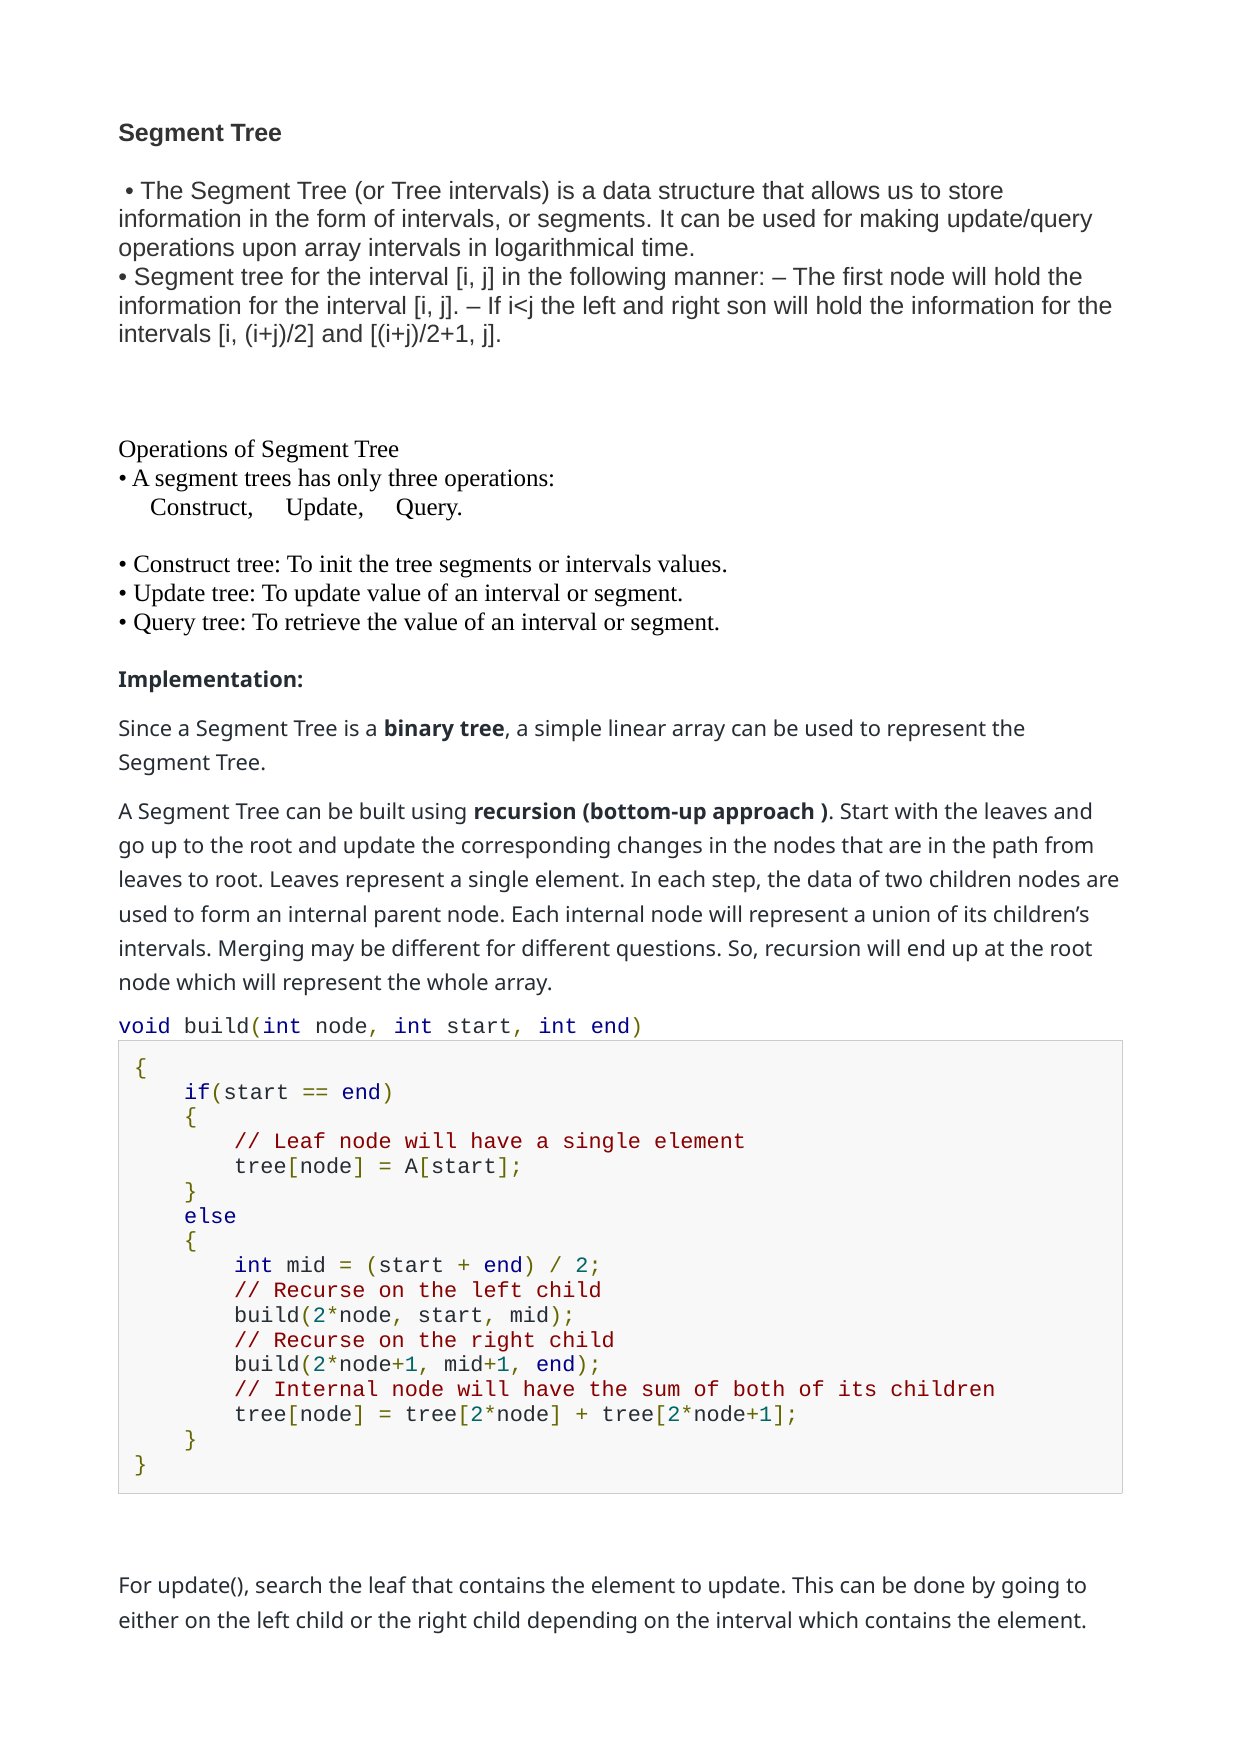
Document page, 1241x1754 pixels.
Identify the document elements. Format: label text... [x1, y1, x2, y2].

text void build(int node, int start, int end) [118, 1016, 1122, 1040]
text // Recurse on the left child [119, 1263, 1122, 1288]
text // Recurse on the right child [119, 1313, 1122, 1338]
text { [119, 1041, 1122, 1065]
text  Construct,  Update,  Query. [118, 492, 1122, 521]
text } [119, 1412, 1122, 1437]
text A Segment Tree can be built using recursion (bottom-up approach ). Start with the leaves and go up to the root and update the corresponding changes in the nodes that are in the path from leaves to root. Leaves represent a single element. In each step, the data of two children nodes are used to form an internal parent node. Each internal node will represent a union of its children’s intervals. Merging may be different for different questions. So, recursion will end up at the root node which will represent the whole array. [118, 796, 1122, 997]
text } [315, 1412, 322, 1420]
text • A segment trees has only three operations: [118, 463, 1122, 492]
text // Leaf node will have a single element [119, 1115, 1122, 1139]
text Since a Segment Tree is a binary tree, a simple linear array can be used to represent the Segment Tree. [118, 713, 1122, 777]
text int mid = (start + end) / 2; [119, 1239, 1122, 1263]
text } [709, 1412, 716, 1420]
text For update(), search the leaf that contains the element to update. This can be done by going to either on the left child or the right child depending on the interval which contains the element. [118, 1570, 1122, 1634]
text • The Segment Tree (or Tree intervals) is a data structure that allows us to store information in the form of intervals, or segments. It can be used for making update/query operations upon array intervals in logarithmical time. [118, 176, 1122, 262]
text Operations of Segment Tree [118, 434, 1122, 463]
text • Segment tree for the interval [i, j] in the following manner: – The first node will hold the information for the interval [i, j]. – If i<j the left and right son will hold the information for the intervals [i, (i+j)/2] and [(i+j)/2+1, j]. [118, 262, 1122, 348]
text tree[node] = tree[2*node] + tree[2*node+1]; [119, 1387, 1122, 1412]
text else [119, 1189, 1122, 1214]
text tree[node] = A[start]; [119, 1139, 1122, 1164]
text { [119, 1214, 1122, 1239]
text • Construct tree: To init the tree segments or intervals values. [118, 549, 1122, 578]
text • Update tree: To update value of an interval or segment. [118, 578, 1122, 607]
text } [119, 1164, 1122, 1189]
text if(start == end) [119, 1065, 1122, 1090]
text } [315, 1164, 322, 1172]
text build(2*node+1, mid+1, end); [119, 1338, 1122, 1363]
text build(2*node, start, mid); [119, 1288, 1122, 1313]
text • Query tree: To retrieve the value of an interval or segment. [118, 607, 1122, 636]
text Implementation: [118, 664, 1122, 694]
text Segment Tree [118, 118, 1122, 147]
text // Internal node will have the sum of both of its children [119, 1363, 1122, 1387]
text } [512, 1412, 519, 1420]
text { [119, 1090, 1122, 1115]
text } [119, 1437, 1122, 1493]
